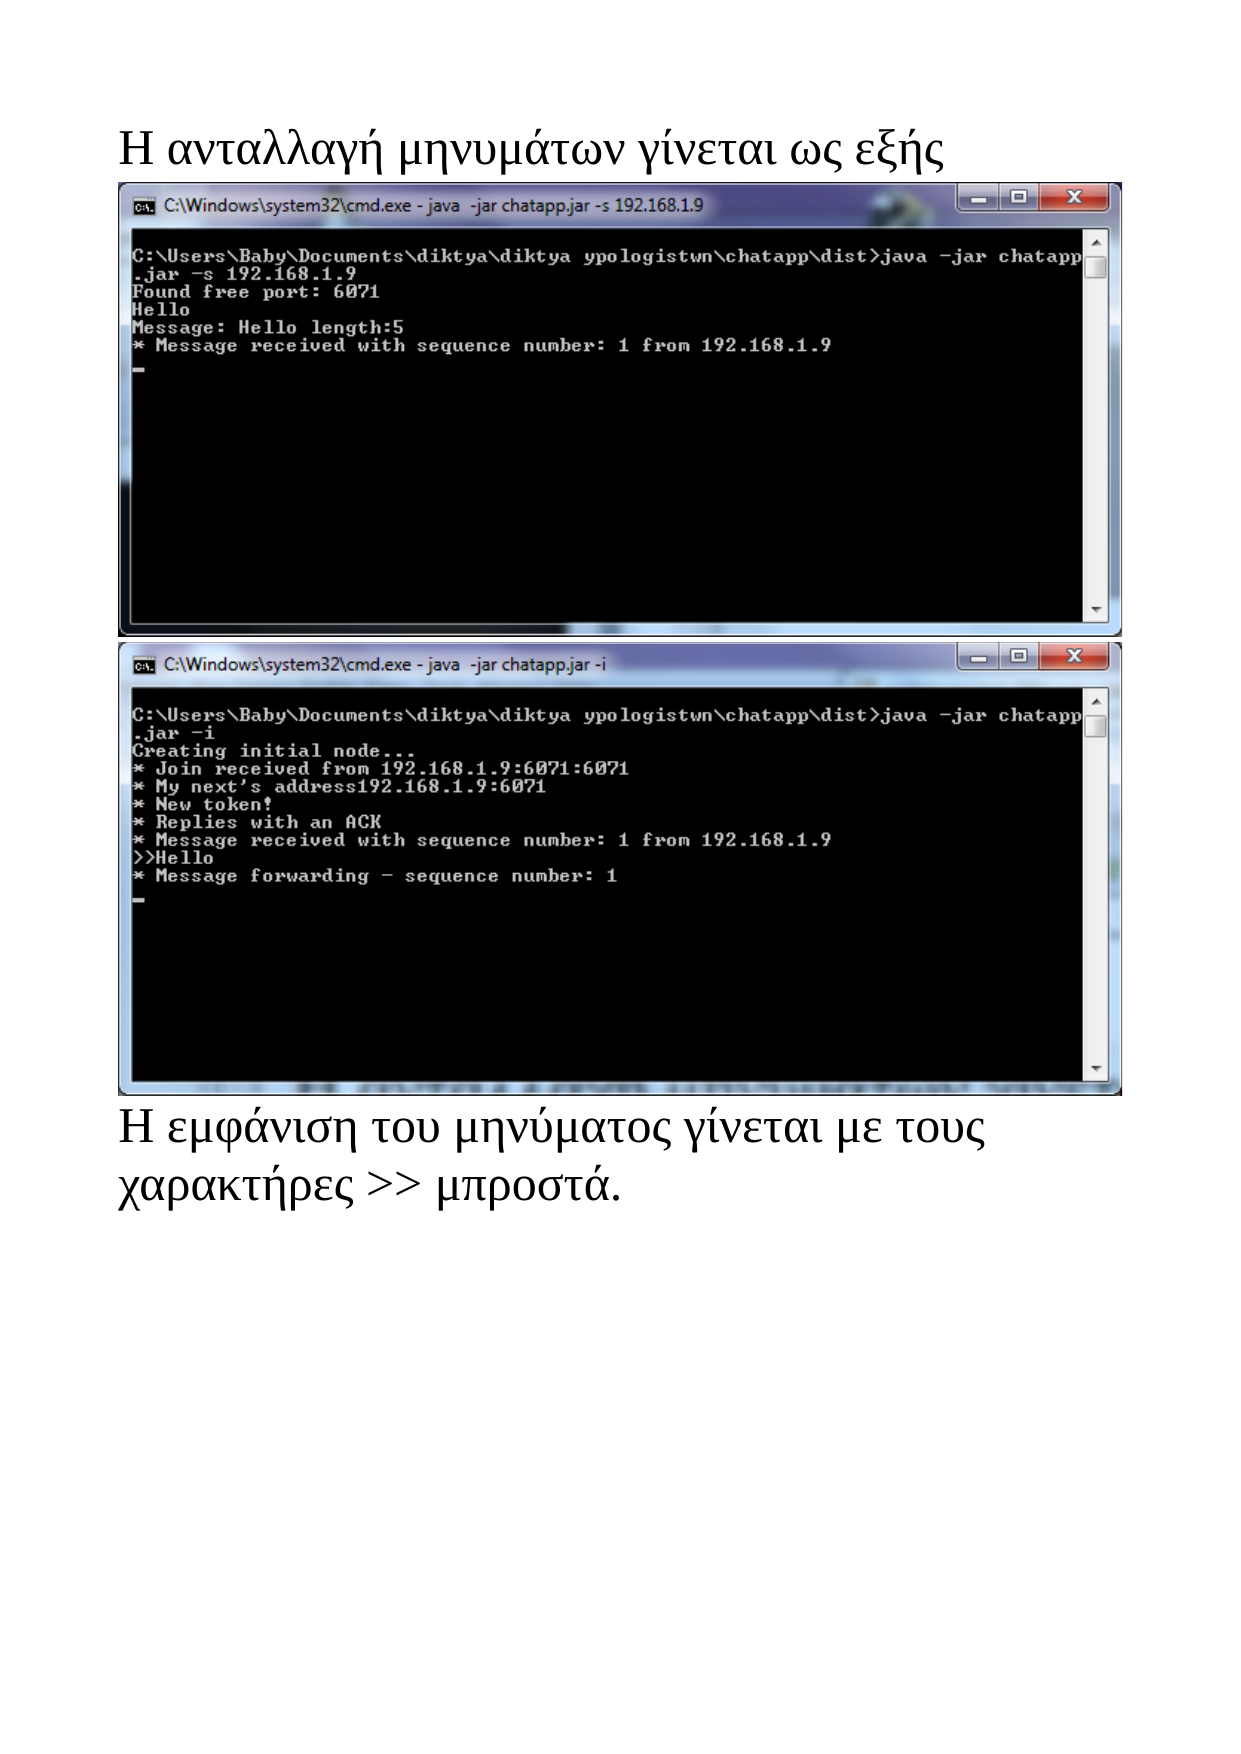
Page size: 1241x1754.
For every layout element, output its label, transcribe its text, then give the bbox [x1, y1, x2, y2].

picture [118, 182, 1123, 637]
text Η ανταλλαγή μηνυμάτων γίνεται ως εξής [118, 118, 1122, 176]
text [118, 176, 1122, 182]
picture [118, 642, 1123, 1096]
text [118, 637, 1122, 642]
text Η εμφάνιση του μηνύματος γίνεται με τους χαρακτήρες >> μπροστά. [118, 1096, 1122, 1211]
